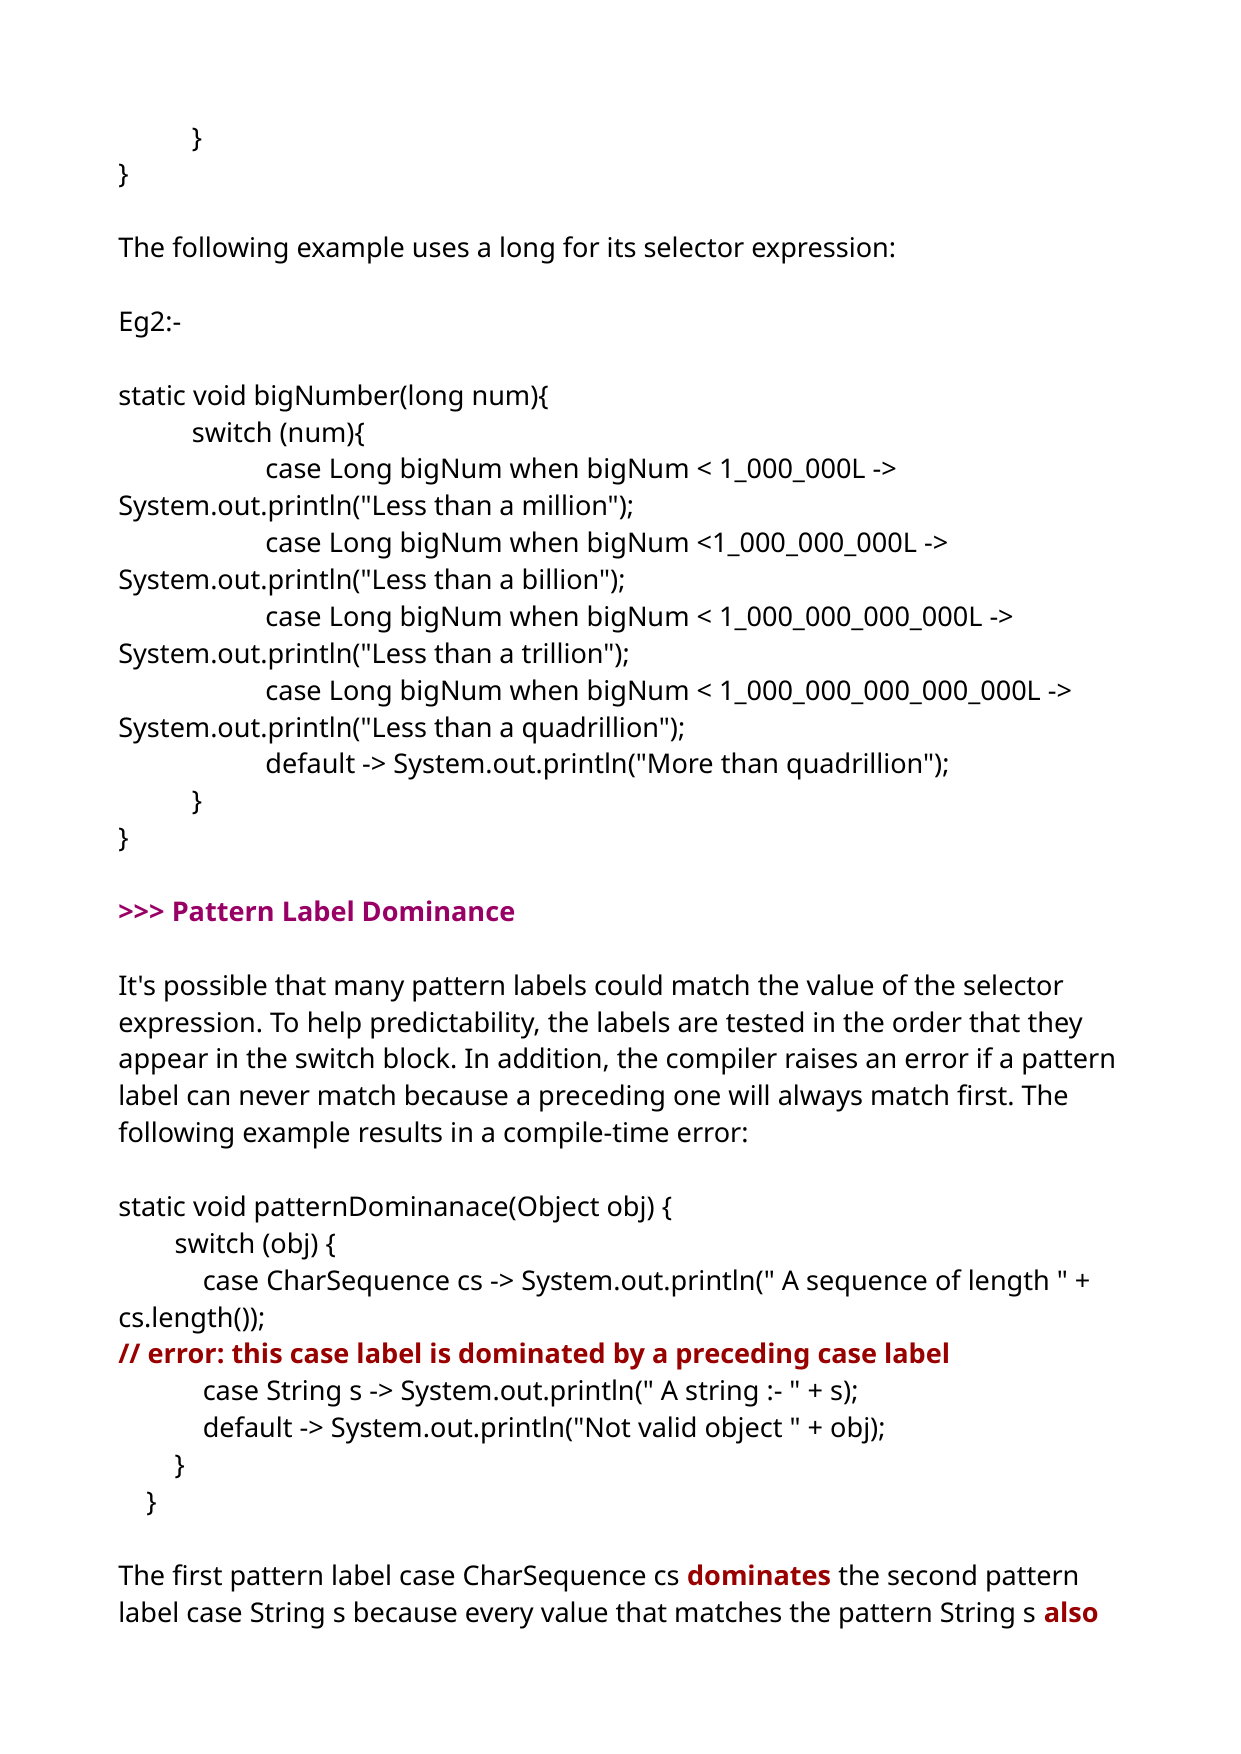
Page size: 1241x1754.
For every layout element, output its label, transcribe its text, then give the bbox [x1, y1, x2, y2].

text case Long bigNum when bigNum < 1_000_000_000_000L -> System.out.println("Less than a trillion"); [118, 597, 1122, 671]
text static void patternDominanace(Object obj) { [118, 1187, 1122, 1224]
text } [118, 819, 1122, 856]
text switch (obj) { [118, 1224, 1122, 1261]
text default -> System.out.println("More than quadrillion"); [118, 745, 1122, 782]
text case Long bigNum when bigNum <1_000_000_000L -> System.out.println("Less than a billion"); [118, 524, 1122, 597]
text } [118, 155, 1122, 192]
text case Long bigNum when bigNum < 1_000_000_000_000_000L -> System.out.println("Less than a quadrillion"); [118, 671, 1122, 745]
text >>> Pattern Label Dominance [118, 892, 1122, 929]
text } [118, 118, 1122, 155]
text The first pattern label case CharSequence cs dominates the second pattern label case String s because every value that matches the pattern String s also [118, 1556, 1122, 1630]
text case String s -> System.out.println(" A string :- " + s); [118, 1372, 1122, 1409]
text } [118, 1446, 1122, 1482]
text Eg2:- [118, 302, 1122, 339]
text // error: this case label is dominated by a preceding case label [118, 1335, 1122, 1372]
text case CharSequence cs -> System.out.println(" A sequence of length " + cs.length()); [118, 1261, 1122, 1335]
text static void bigNumber(long num){ [118, 376, 1122, 413]
text } [118, 782, 1122, 819]
text } [118, 1482, 1122, 1519]
text case Long bigNum when bigNum < 1_000_000L -> System.out.println("Less than a million"); [118, 450, 1122, 524]
text switch (num){ [118, 413, 1122, 450]
text It's possible that many pattern labels could match the value of the selector expression. To help predictability, the labels are tested in the order that they appear in the switch block. In addition, the compiler raises an error if a pattern label can never match because a preceding one will always match first. The following example results in a compile-time error: [118, 966, 1122, 1151]
text The following example uses a long for its selector expression: [118, 229, 1122, 266]
text default -> System.out.println("Not valid object " + obj); [118, 1409, 1122, 1446]
